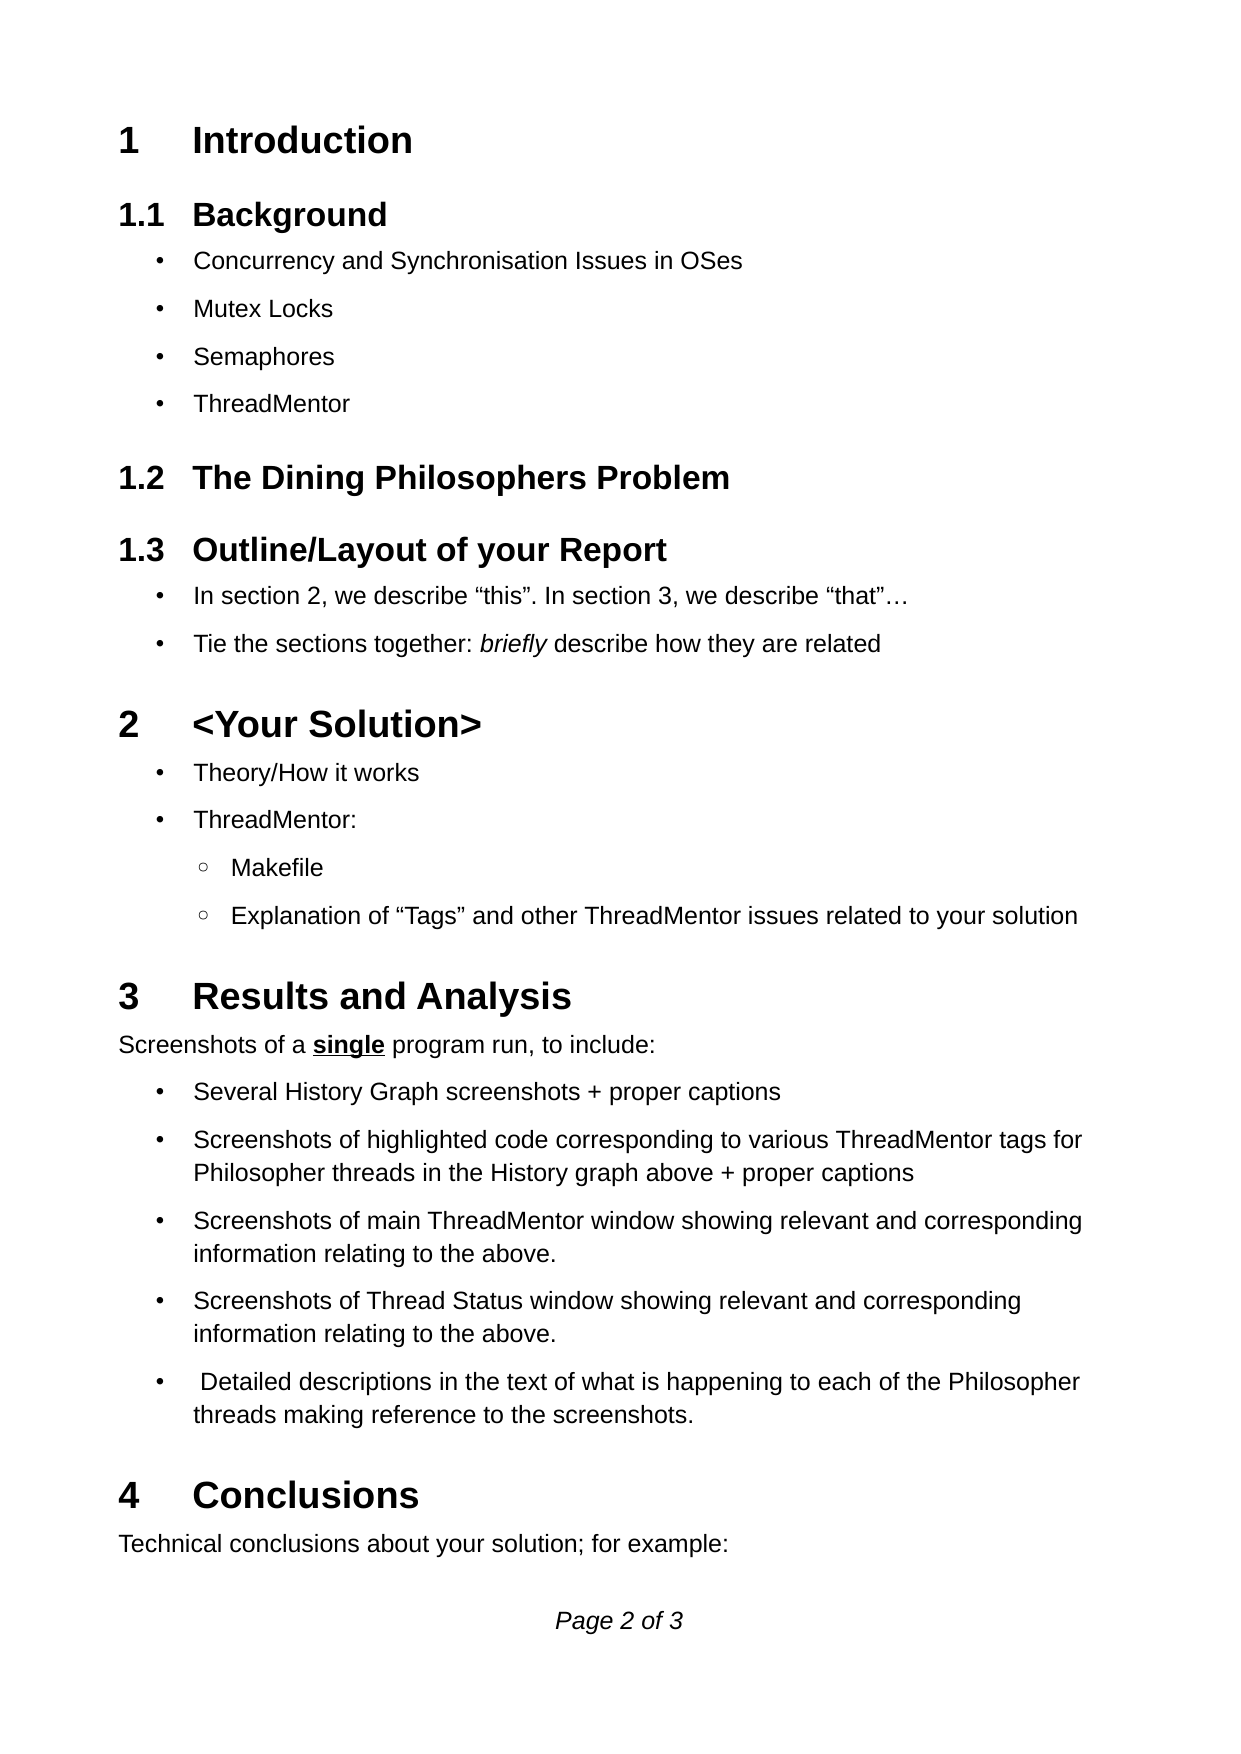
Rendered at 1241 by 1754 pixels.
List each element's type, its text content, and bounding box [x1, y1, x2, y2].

subtitle <Your Solution> [118, 701, 1122, 745]
list Screenshots of highlighted code corresponding to various ThreadMentor tags for Philosopher threads in the History graph above + proper captions [156, 1125, 1122, 1187]
list Tie the sections together: briefly describe how they are related [156, 629, 1122, 658]
text Screenshots of a single program run, to include: [118, 1029, 1122, 1058]
list ThreadMentor [156, 389, 1122, 418]
list Explanation of “Tags” and other ThreadMentor issues related to your solution [193, 901, 1122, 929]
subtitle Conclusions [118, 1473, 1122, 1516]
list Makefile [193, 853, 1122, 882]
subtitle Background [118, 195, 1122, 234]
subtitle Outline/Layout of your Report [118, 530, 1122, 568]
list Theory/How it works [156, 758, 1122, 786]
subtitle The Dining Philosophers Problem [118, 458, 1122, 497]
list Detailed descriptions in the text of what is happening to each of the Philosopher threads making reference to the screenshots. [156, 1367, 1122, 1429]
list ThreadMentor: [156, 805, 1122, 834]
subtitle Results and Analysis [118, 973, 1122, 1017]
list Mutex Locks [156, 294, 1122, 323]
list Screenshots of main ThreadMentor window showing relevant and corresponding information relating to the above. [156, 1206, 1122, 1267]
list Semaphores [156, 342, 1122, 371]
list Concurrency and Synchronisation Issues in OSes [156, 246, 1122, 275]
list Screenshots of Thread Status window showing relevant and corresponding information relating to the above. [156, 1286, 1122, 1348]
list In section 2, we describe “this”. In section 3, we describe “that”… [156, 581, 1122, 610]
list Several History Graph screenshots + proper captions [156, 1077, 1122, 1106]
text Technical conclusions about your solution; for example: [118, 1529, 1122, 1558]
subtitle Introduction [118, 118, 1122, 162]
